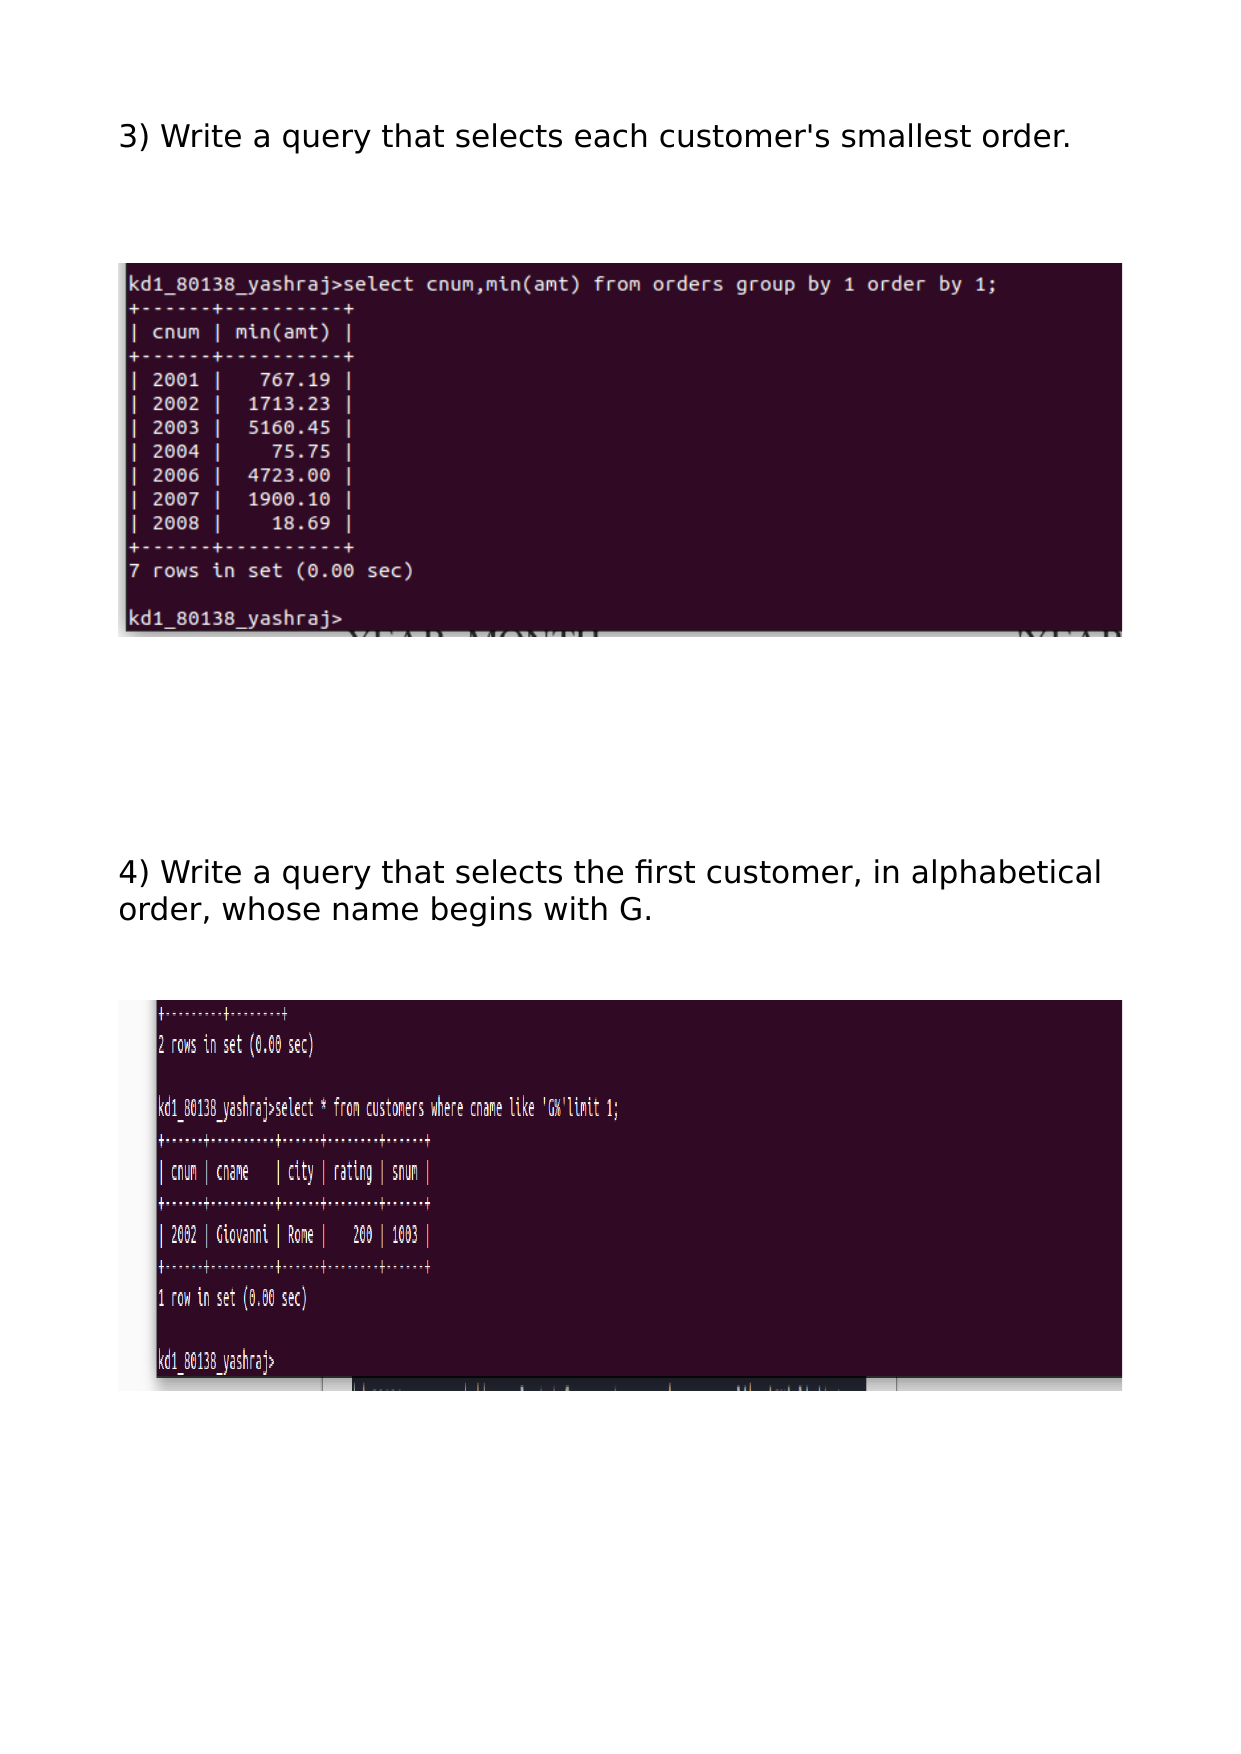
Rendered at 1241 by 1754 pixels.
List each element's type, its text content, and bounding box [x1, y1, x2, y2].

text 3) Write a query that selects each customer's smallest order. [118, 118, 1122, 154]
picture [118, 263, 1123, 637]
picture [118, 1000, 1123, 1391]
text 4) Write a query that selects the first customer, in alphabetical order, whose name begins with G. [118, 854, 1122, 927]
